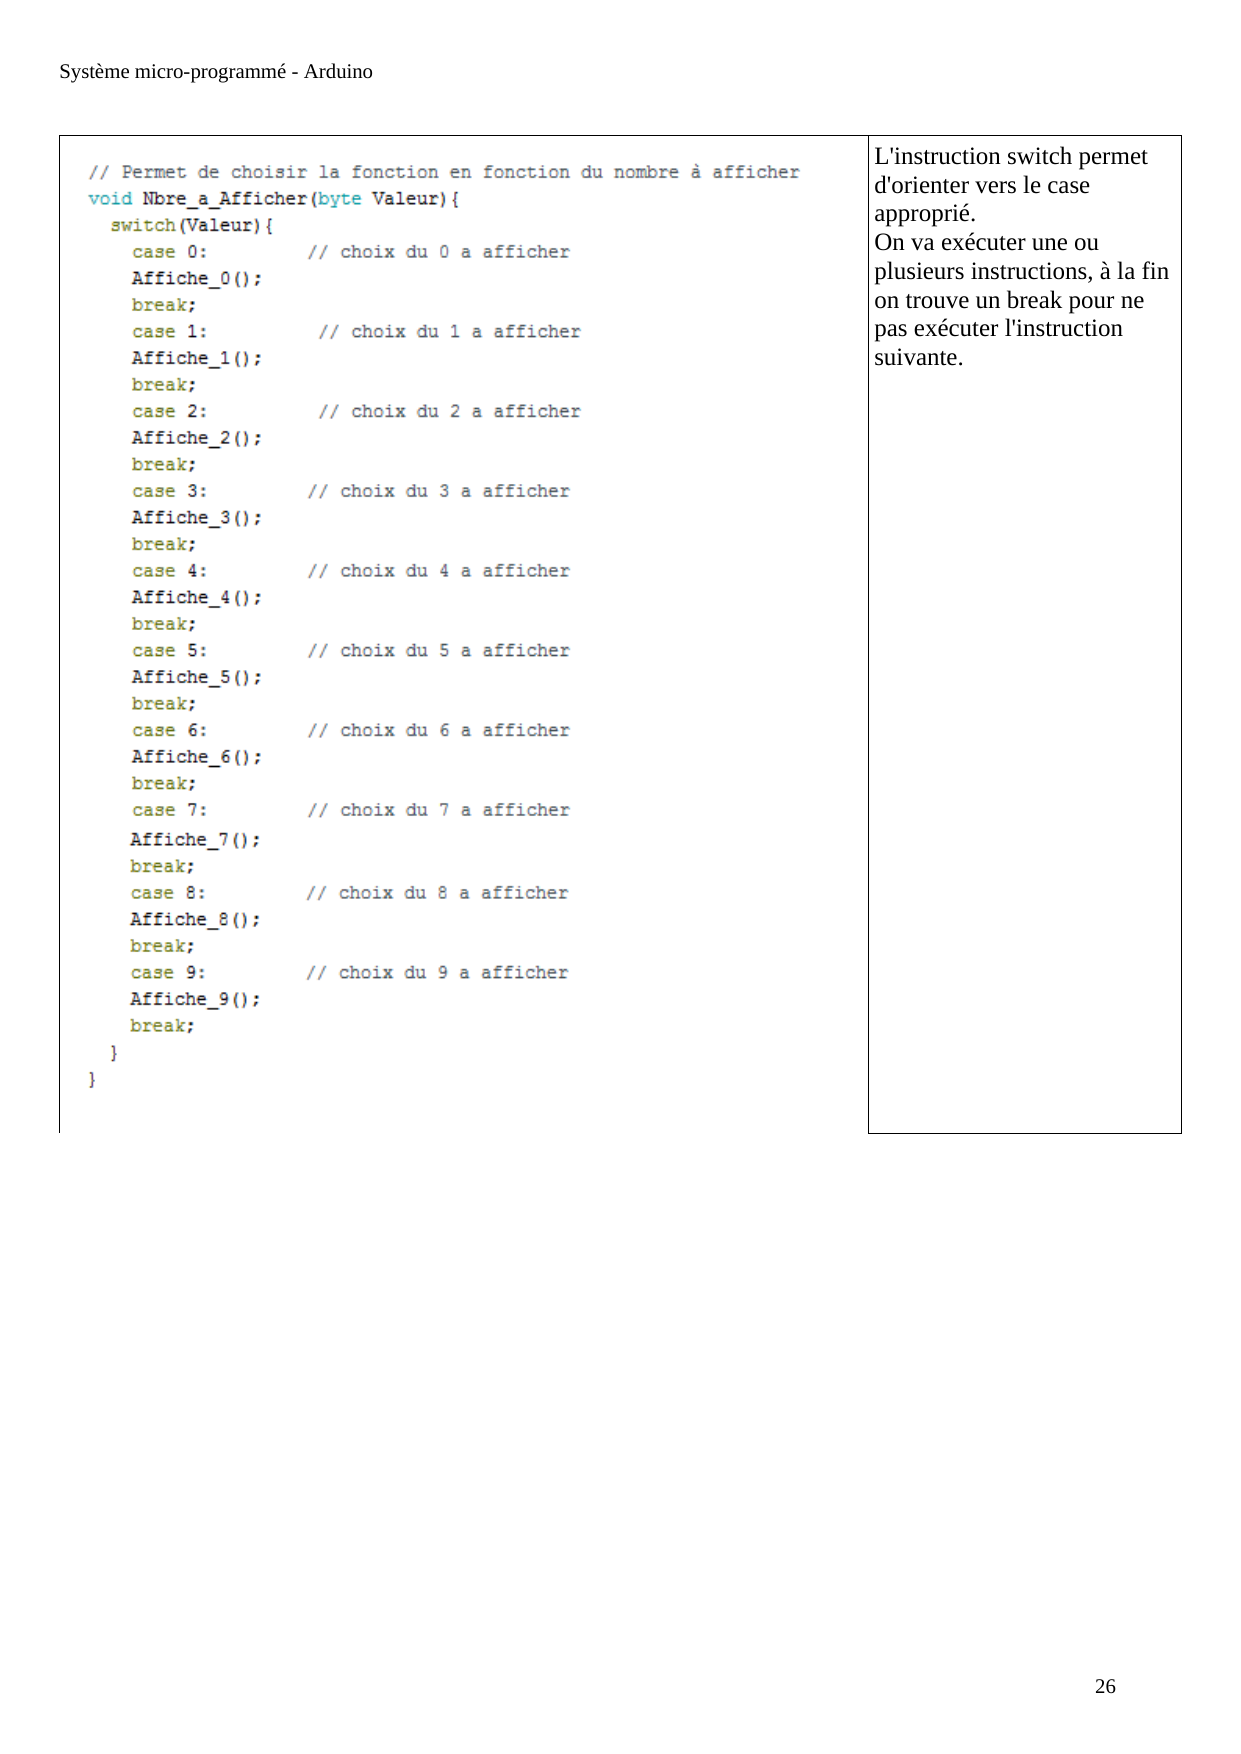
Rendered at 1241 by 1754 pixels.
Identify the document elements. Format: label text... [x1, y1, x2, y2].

table_header L'instruction switch permet d'orienter vers le case approprié. On va exécuter une ou plusieurs instructions, à la fin on trouve un break pour ne pas exécuter l'instruction suivante. [869, 136, 1181, 1133]
picture [84, 150, 844, 1099]
table_header [60, 136, 868, 1133]
